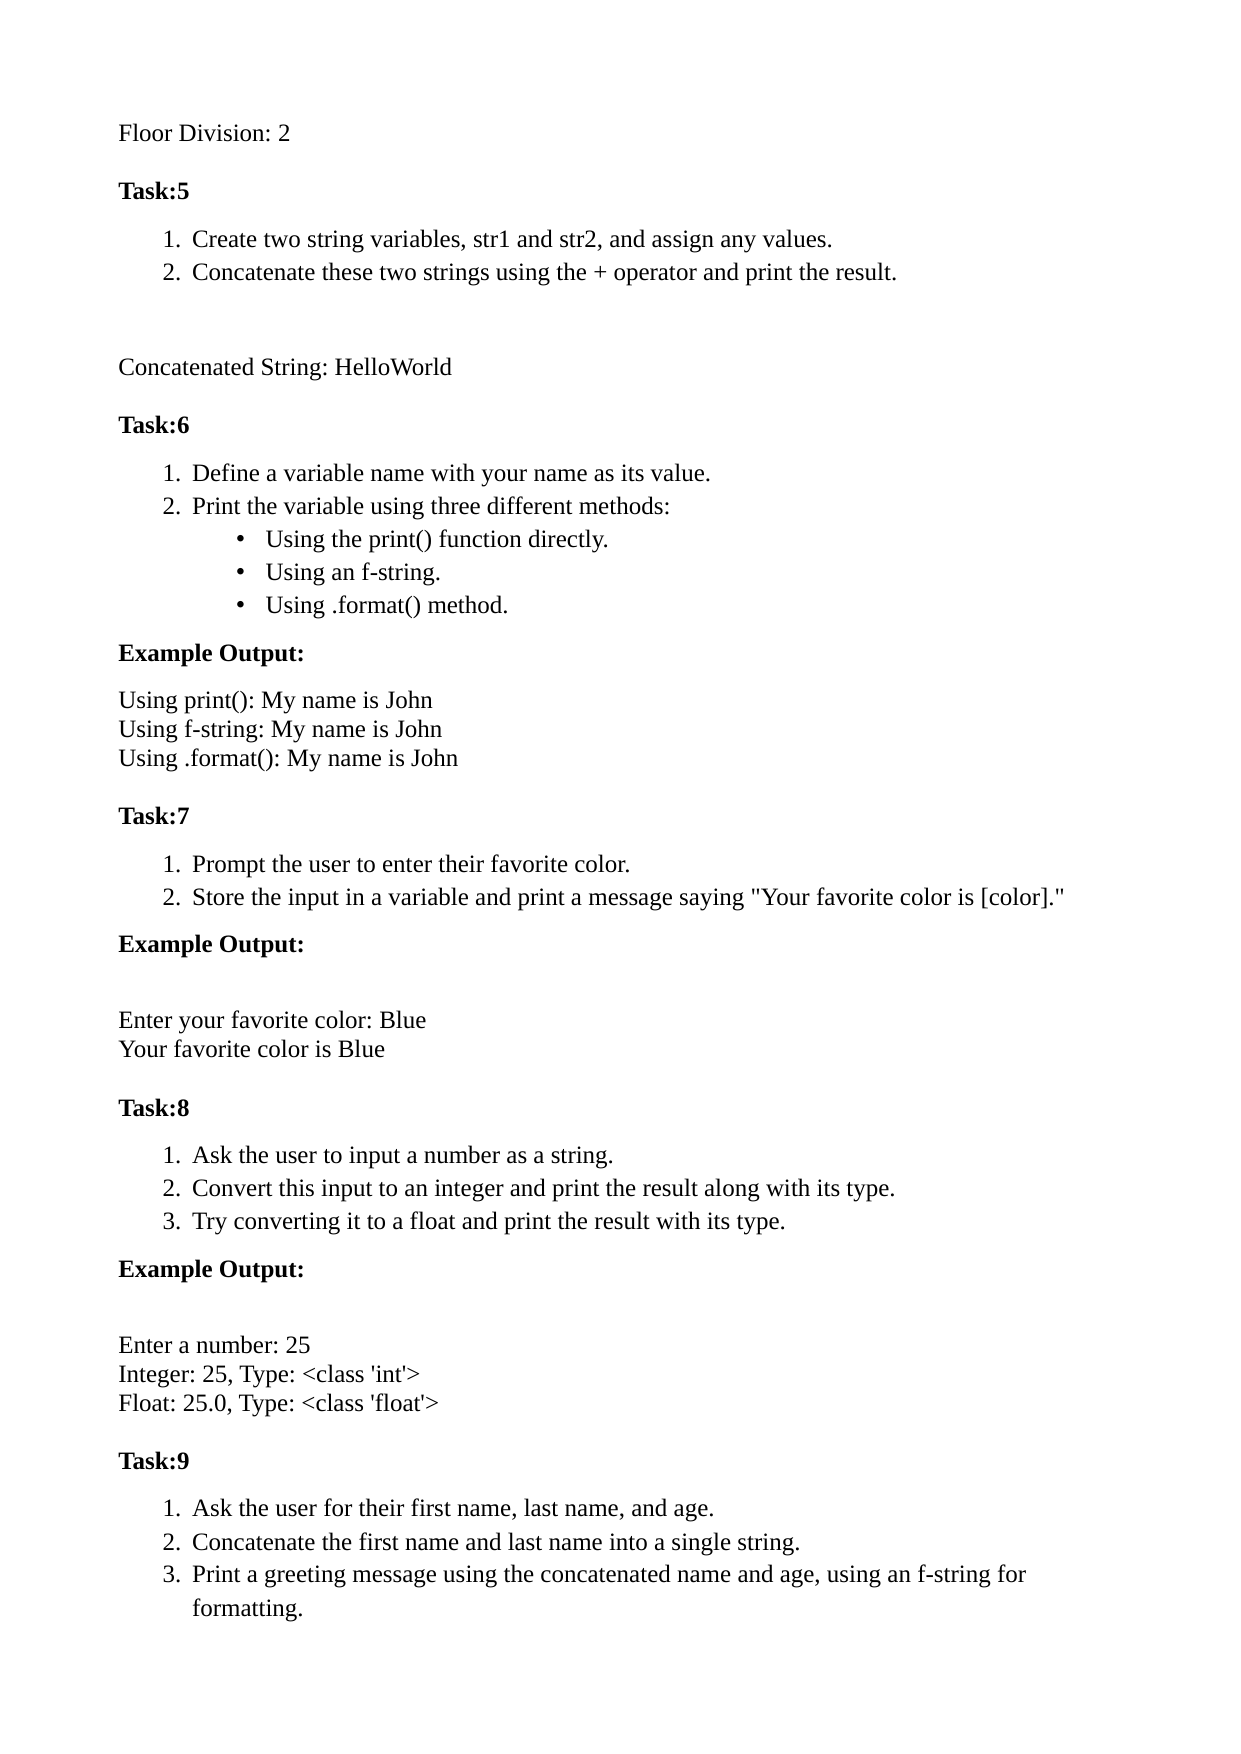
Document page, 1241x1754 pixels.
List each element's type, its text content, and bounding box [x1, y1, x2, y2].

text Your favorite color is Blue [118, 1034, 1122, 1063]
list Concatenate the first name and last name into a single string. [162, 1527, 1122, 1555]
text Task:5 [118, 176, 1122, 205]
list Try converting it to a float and print the result with its type. [162, 1206, 1122, 1235]
text Task:8 [118, 1093, 1122, 1121]
list Store the input in a variable and print a message saying "Your favorite color is [color]." [162, 882, 1122, 910]
list Using the print() function directly. [236, 524, 1122, 553]
text Floor Division: 2 [118, 118, 1122, 147]
list Ask the user to input a number as a string. [162, 1140, 1122, 1169]
list Concatenate these two strings using the + operator and print the result. [162, 257, 1122, 286]
text Task:9 [118, 1446, 1122, 1475]
list Print the variable using three different methods: [162, 491, 1122, 520]
list Create two string variables, str1 and str2, and assign any values. [162, 224, 1122, 253]
text Integer: 25, Type: <class 'int'> [118, 1359, 1122, 1388]
list Print a greeting message using the concatenated name and age, using an f-string for formatting. [162, 1559, 1122, 1621]
text Float: 25.0, Type: <class 'float'> [118, 1388, 1122, 1416]
list Ask the user for their first name, last name, and age. [162, 1493, 1122, 1522]
list Prompt the user to enter their favorite color. [162, 849, 1122, 877]
text Using .format(): My name is John [118, 743, 1122, 772]
text Example Output: [118, 1254, 1122, 1283]
list Define a variable name with your name as its value. [162, 458, 1122, 487]
text Enter your favorite color: Blue [118, 1006, 1122, 1034]
text Enter a number: 25 [118, 1330, 1122, 1359]
list Using an f-string. [236, 557, 1122, 586]
text Using f-string: My name is John [118, 714, 1122, 743]
text Example Output: [118, 638, 1122, 666]
text Using print(): My name is John [118, 685, 1122, 714]
text Task:7 [118, 801, 1122, 830]
text Task:6 [118, 410, 1122, 439]
text Example Output: [118, 929, 1122, 958]
text Concatenated String: HelloWorld [118, 352, 1122, 381]
list Using .format() method. [236, 590, 1122, 619]
list Convert this input to an integer and print the result along with its type. [162, 1173, 1122, 1202]
